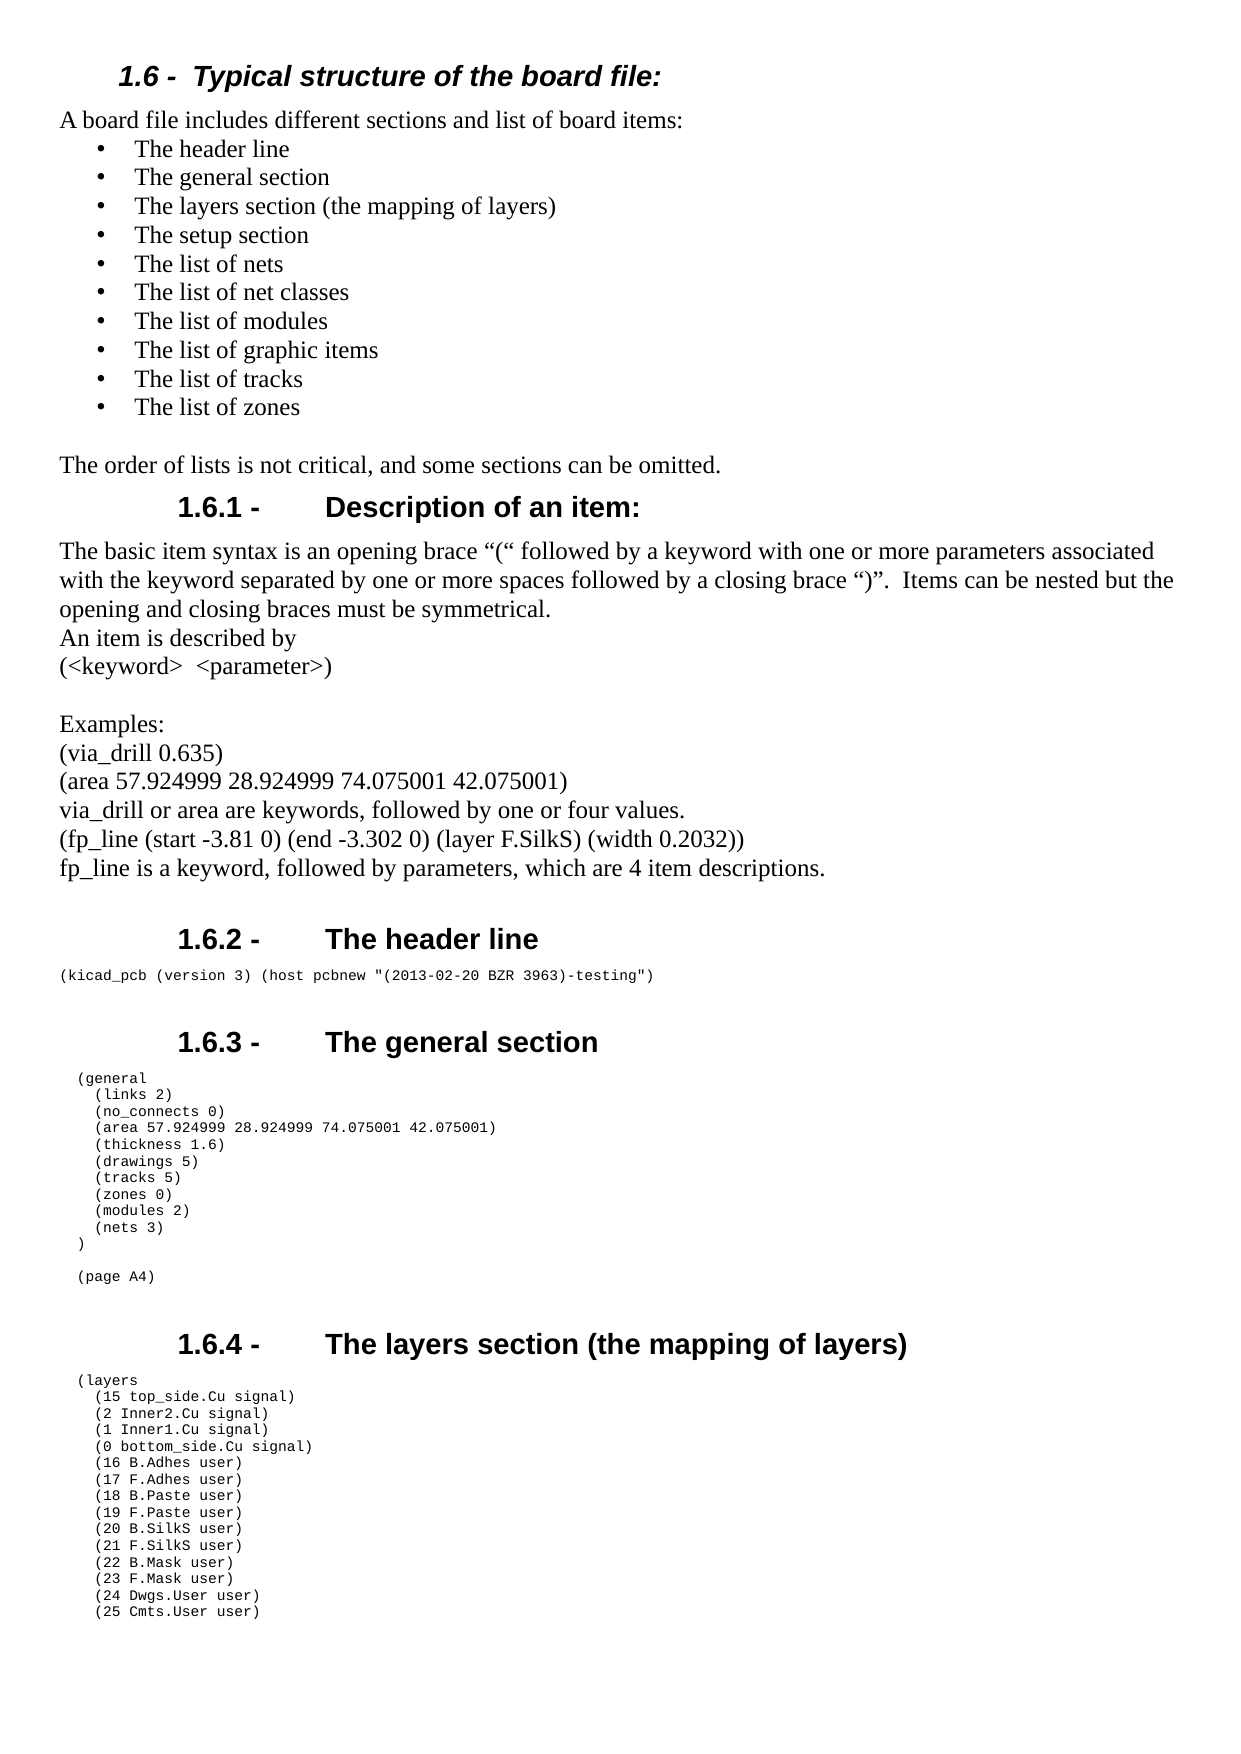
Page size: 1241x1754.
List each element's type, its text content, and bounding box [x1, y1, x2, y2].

text (thickness 1.6) [59, 1137, 1181, 1154]
subtitle The layers section (the mapping of layers) [177, 1327, 1181, 1360]
text The order of lists is not critical, and some sections can be omitted. [59, 450, 1181, 479]
text (15 top_side.Cu signal) [59, 1389, 1181, 1406]
text (24 Dwgs.User user) [59, 1588, 1181, 1604]
list The header line [97, 134, 1181, 162]
text (20 B.SilkS user) [59, 1522, 1181, 1538]
list The general section [97, 162, 1181, 191]
list The list of nets [97, 249, 1181, 277]
text (links 2) [59, 1087, 1181, 1104]
list The list of tracks [97, 364, 1181, 392]
text (tracks 5) [59, 1170, 1181, 1187]
text (no_connects 0) [59, 1104, 1181, 1121]
text (via_drill 0.635) [59, 738, 1181, 766]
text The basic item syntax is an opening brace “(“ followed by a keyword with one or more parameters associated with the keyword separated by one or more spaces followed by a closing brace “)”. Items can be nested but the opening and closing braces must be symmetrical. [59, 536, 1181, 623]
text (2 Inner2.Cu signal) [59, 1406, 1181, 1422]
text An item is described by [59, 623, 1181, 651]
text (modules 2) [59, 1203, 1181, 1220]
text (18 B.Paste user) [59, 1489, 1181, 1505]
text (area 57.924999 28.924999 74.075001 42.075001) [59, 1121, 1181, 1137]
text via_drill or area are keywords, followed by one or four values. [59, 795, 1181, 824]
text (0 bottom_side.Cu signal) [59, 1439, 1181, 1456]
subtitle Description of an item: [177, 491, 1181, 524]
text (16 B.Adhes user) [59, 1456, 1181, 1472]
list The list of graphic items [97, 335, 1181, 364]
subtitle Typical structure of the board file: [118, 59, 1181, 93]
text Examples: [59, 709, 1181, 738]
text (17 F.Adhes user) [59, 1472, 1181, 1489]
text (1 Inner1.Cu signal) [59, 1422, 1181, 1439]
text (21 F.SilkS user) [59, 1538, 1181, 1555]
text (area 57.924999 28.924999 74.075001 42.075001) [59, 766, 1181, 795]
text A board file includes different sections and list of board items: [59, 105, 1181, 134]
list The list of modules [97, 306, 1181, 335]
text (kicad_pcb (version 3) (host pcbnew "(2013-02-20 BZR 3963)-testing") [59, 968, 1181, 984]
list The layers section (the mapping of layers) [97, 191, 1181, 220]
text (drawings 5) [59, 1154, 1181, 1170]
text fp_line is a keyword, followed by parameters, which are 4 item descriptions. [59, 853, 1181, 881]
text (zones 0) [59, 1187, 1181, 1203]
text (22 B.Mask user) [59, 1555, 1181, 1571]
list The list of net classes [97, 277, 1181, 306]
text (nets 3) [59, 1220, 1181, 1237]
text (fp_line (start -3.81 0) (end -3.302 0) (layer F.SilkS) (width 0.2032)) [59, 824, 1181, 853]
text (25 Cmts.User user) [59, 1604, 1181, 1621]
subtitle The general section [177, 1025, 1181, 1058]
text (layers [59, 1373, 1181, 1389]
text ) [59, 1237, 1181, 1253]
list The setup section [97, 220, 1181, 249]
text (general [59, 1071, 1181, 1087]
list The list of zones [97, 392, 1181, 421]
text (19 F.Paste user) [59, 1505, 1181, 1522]
text (<keyword> <parameter>) [59, 651, 1181, 680]
text (page A4) [59, 1270, 1181, 1286]
text (23 F.Mask user) [59, 1571, 1181, 1588]
subtitle The header line [177, 922, 1181, 956]
